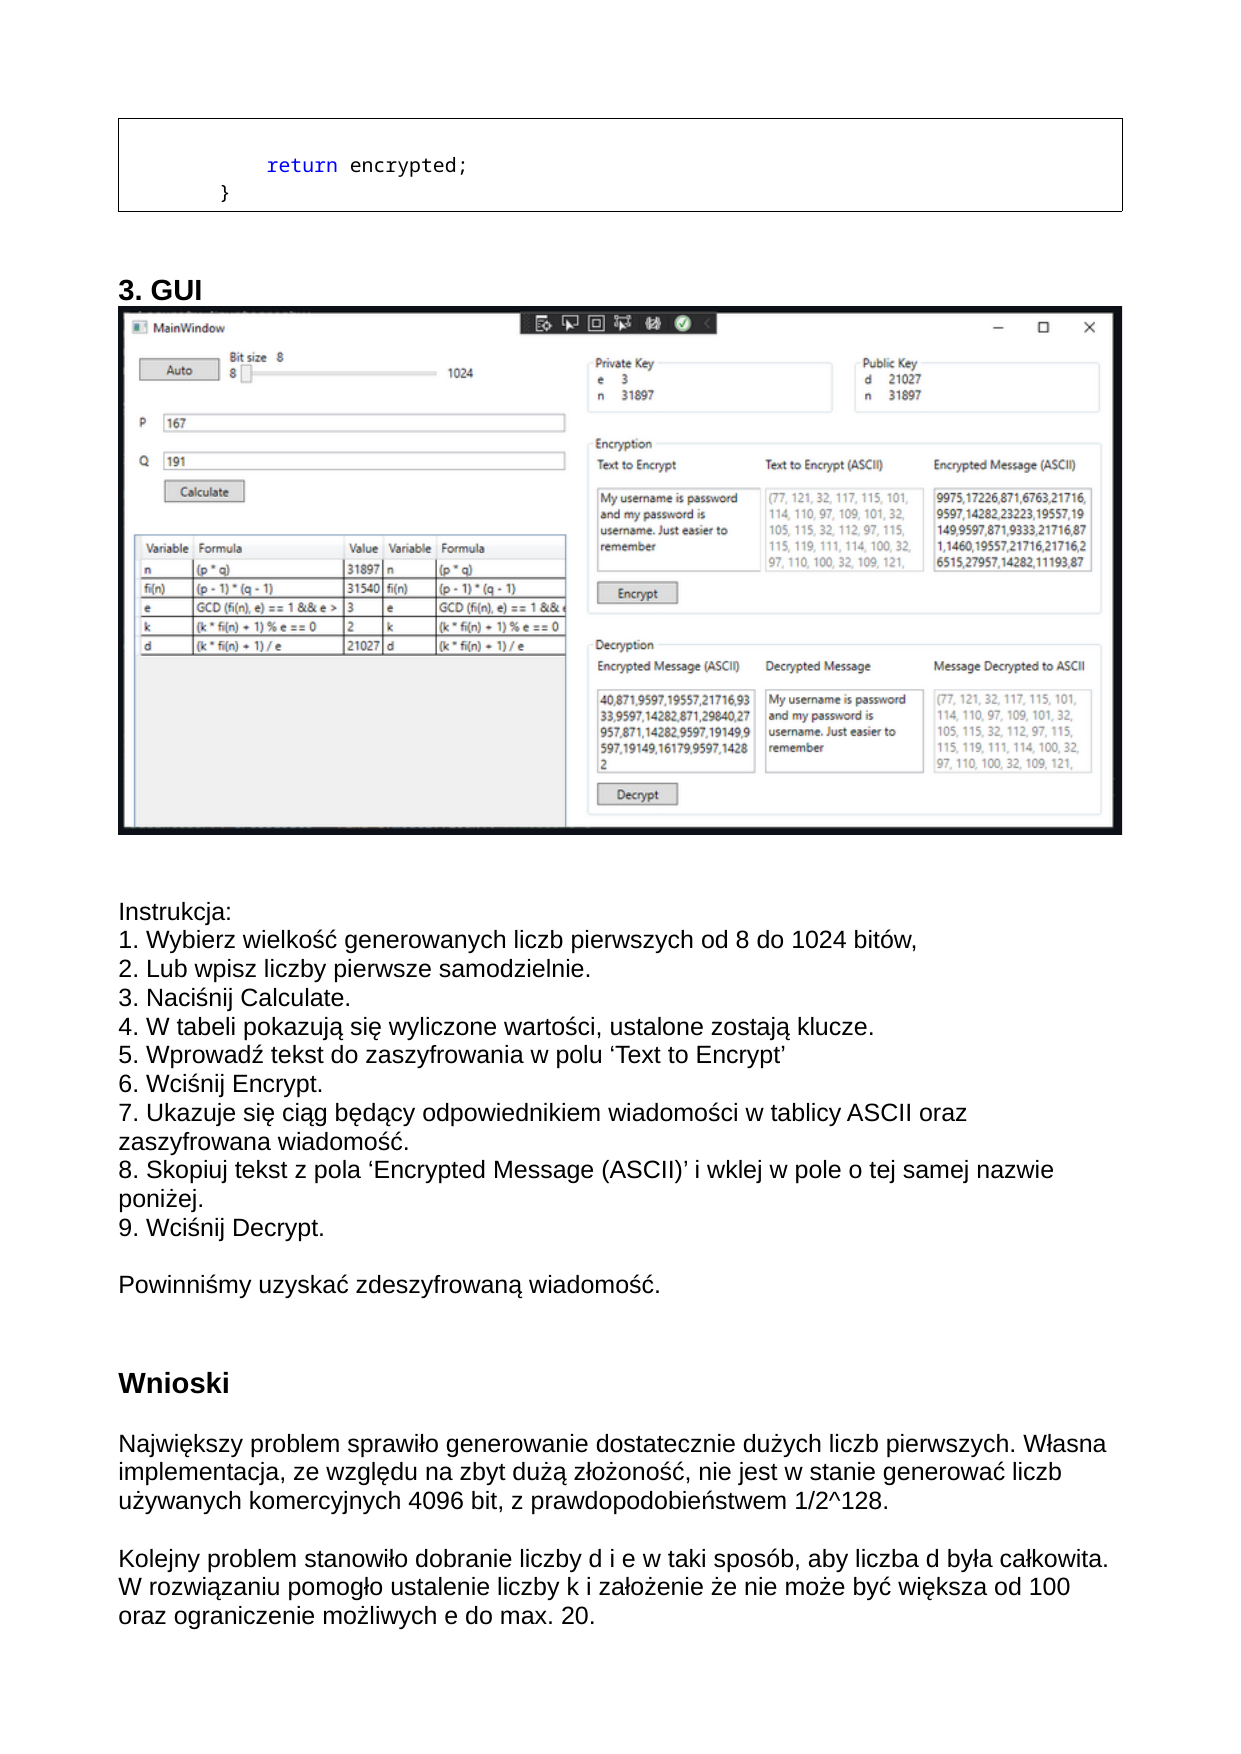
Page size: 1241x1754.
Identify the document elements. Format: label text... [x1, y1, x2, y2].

text W rozwiązaniu pomogło ustalenie liczby k i założenie że nie może być większa od 100 oraz ograniczenie możliwych e do max. 20. [118, 1572, 1122, 1630]
text 7. Ukazuje się ciąg będący odpowiednikiem wiadomości w tablicy ASCII oraz zaszyfrowana wiadomość. [118, 1098, 1122, 1156]
text 3. GUI [118, 273, 1122, 306]
text Największy problem sprawiło generowanie dostatecznie dużych liczb pierwszych. Własna implementacja, ze względu na zbyt dużą złożoność, nie jest w stanie generować liczb używanych komercyjnych 4096 bit, z prawdopodobieństwem 1/2^128. [118, 1429, 1122, 1515]
picture [118, 306, 1123, 835]
text Powinniśmy uzyskać zdeszyfrowaną wiadomość. [118, 1271, 1122, 1299]
text 1. Wybierz wielkość generowanych liczb pierwszych od 8 do 1024 bitów, [118, 926, 1122, 954]
text Instrukcja: [118, 897, 1122, 926]
text 3. Naciśnij Calculate. [118, 983, 1122, 1012]
text 9. Wciśnij Decrypt. [118, 1213, 1122, 1242]
text 8. Skopiuj tekst z pola ‘Encrypted Message (ASCII)’ i wklej w pole o tej samej nazwie poniżej. [118, 1156, 1122, 1213]
table_cell return encrypted; } [119, 119, 1122, 211]
text 5. Wprowadź tekst do zaszyfrowania w polu ‘Text to Encrypt’ [118, 1041, 1122, 1069]
text Kolejny problem stanowiło dobranie liczby d i e w taki sposób, aby liczba d była całkowita. [118, 1544, 1122, 1572]
text 4. W tabeli pokazują się wyliczone wartości, ustalone zostają klucze. [118, 1012, 1122, 1041]
text Wnioski [118, 1366, 1122, 1400]
text 2. Lub wpisz liczby pierwsze samodzielnie. [118, 954, 1122, 983]
text 6. Wciśnij Encrypt. [118, 1069, 1122, 1098]
